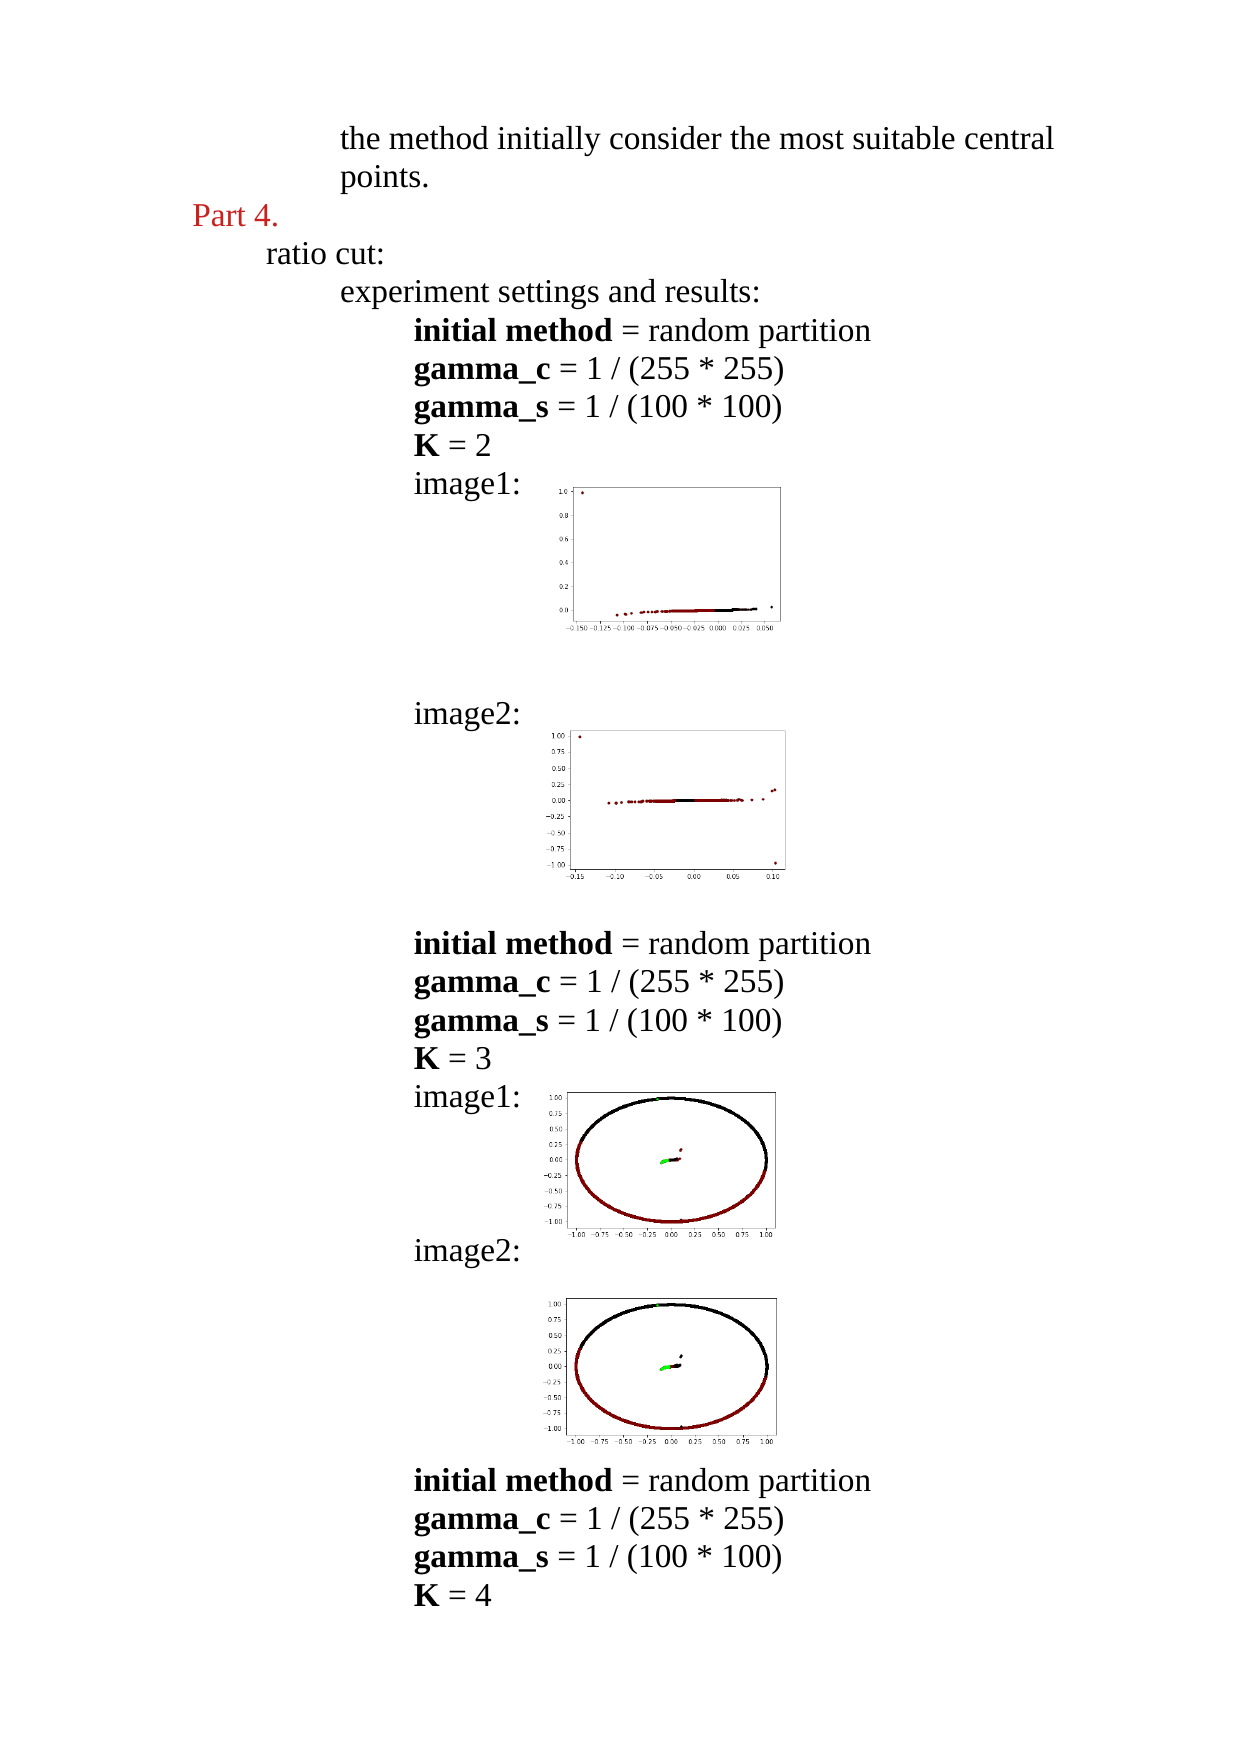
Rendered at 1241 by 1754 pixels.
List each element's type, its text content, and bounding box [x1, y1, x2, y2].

text initial method = random partition [118, 1460, 1122, 1498]
text gamma_c = 1 / (255 * 255) [118, 961, 1122, 1000]
text gamma_s = 1 / (100 * 100) [118, 386, 1122, 425]
picture [536, 708, 812, 892]
text gamma_c = 1 / (255 * 255) [118, 348, 1122, 386]
text initial method = random partition [118, 310, 1122, 348]
text K = 3 [118, 1038, 1122, 1076]
text initial method = random partition [118, 923, 1122, 961]
text gamma_s = 1 / (100 * 100) [118, 1536, 1122, 1575]
text ratio cut: [118, 233, 1122, 271]
text K = 2 [118, 425, 1122, 463]
text gamma_s = 1 / (100 * 100) [118, 1000, 1122, 1038]
text image1: [118, 463, 1122, 501]
picture [539, 465, 807, 643]
text image2: [118, 693, 1122, 731]
text gamma_c = 1 / (255 * 255) [118, 1498, 1122, 1536]
picture [532, 1276, 803, 1457]
text the method initially consider the most suitable central points. [118, 118, 1122, 195]
text image2: [118, 1230, 1122, 1268]
text K = 4 [118, 1575, 1122, 1613]
text experiment settings and results: [118, 271, 1122, 310]
picture [533, 1071, 802, 1250]
text [802, 1076, 1122, 1115]
text image1: [118, 1076, 533, 1115]
text Part 4. [118, 195, 1122, 233]
